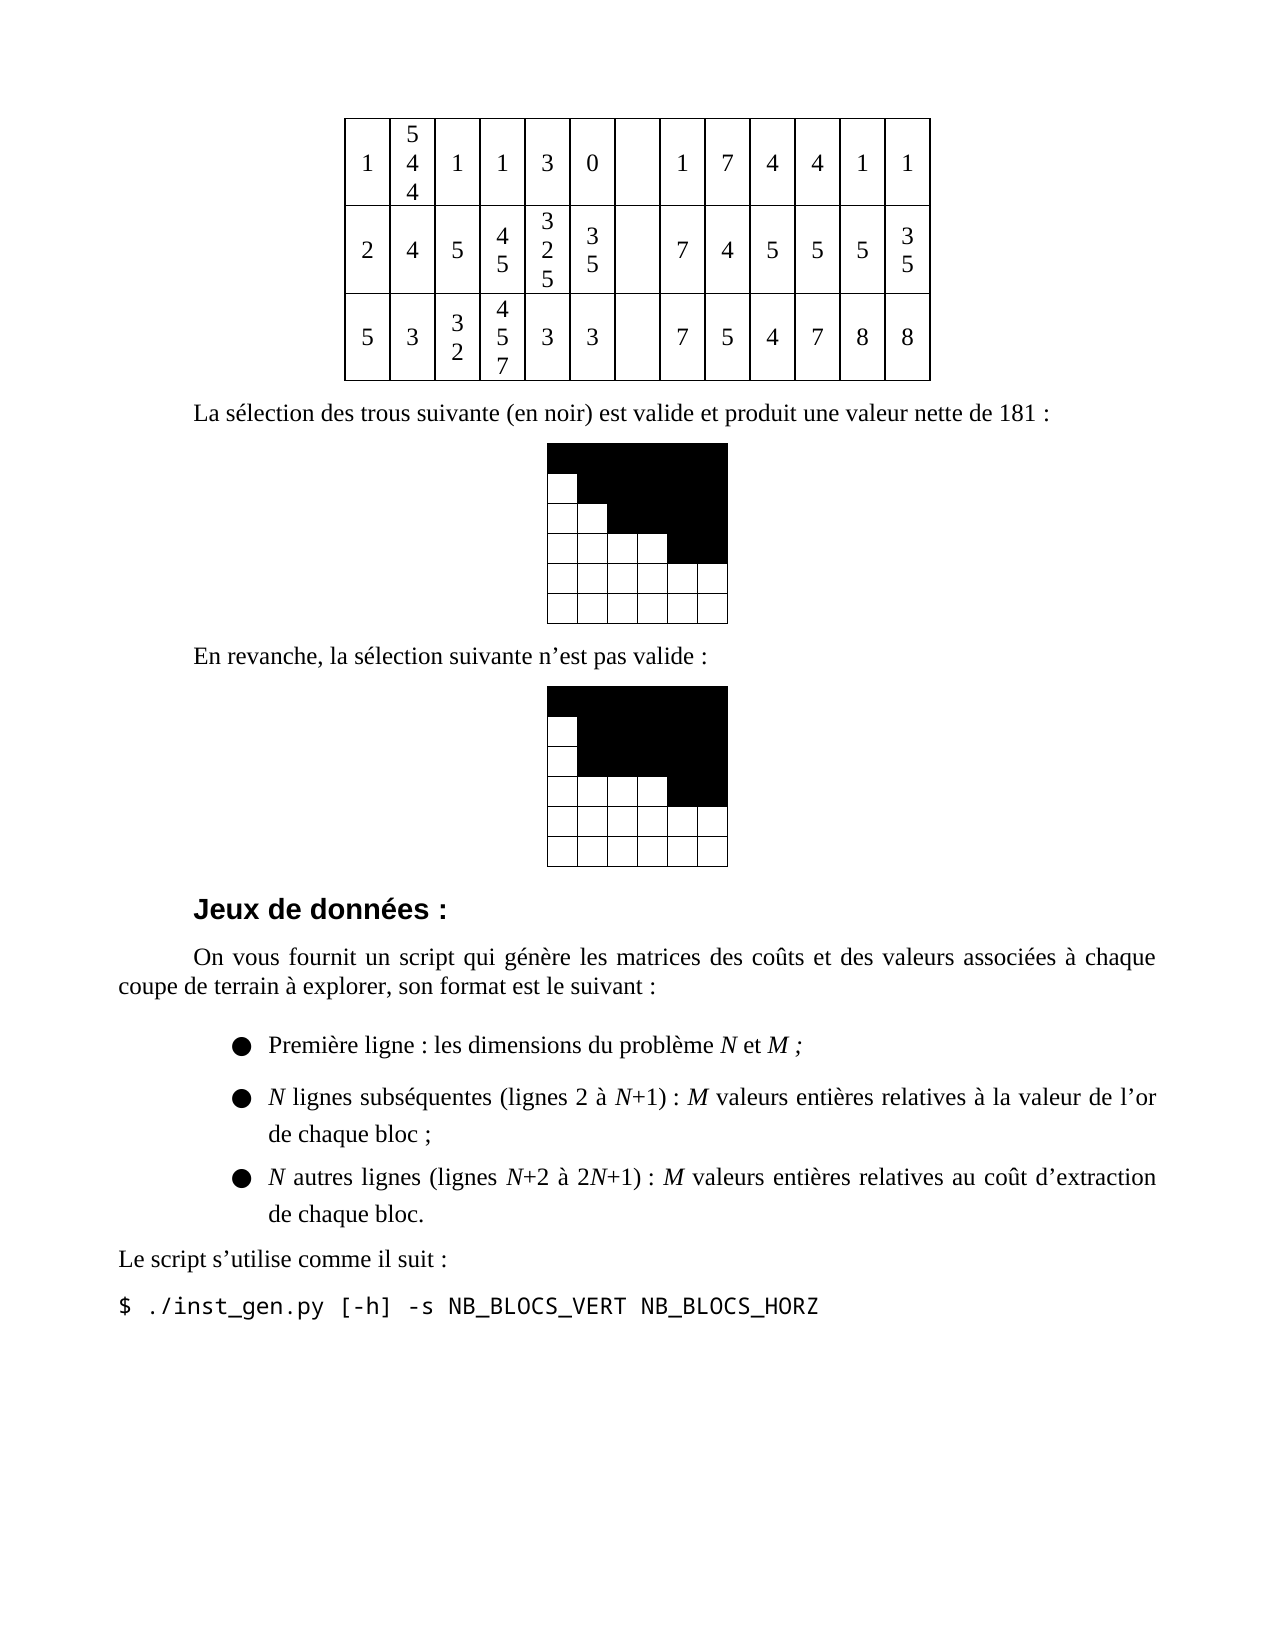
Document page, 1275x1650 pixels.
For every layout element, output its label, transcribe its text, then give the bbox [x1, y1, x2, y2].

table_cell [616, 294, 659, 380]
table_cell [608, 807, 637, 836]
table_cell 8 [841, 294, 884, 380]
table_cell [638, 594, 667, 623]
table_cell [668, 837, 697, 866]
table_cell [668, 474, 697, 503]
table_cell [698, 777, 727, 806]
table_cell [608, 534, 637, 563]
table_cell [616, 206, 659, 293]
table_cell [668, 594, 697, 623]
table_cell [668, 747, 697, 776]
table_cell 45 [481, 206, 524, 293]
text La sélection des trous suivante (en noir) est valide et produit une valeur nette de 181 : [118, 398, 1157, 426]
table_cell 3 [391, 294, 434, 380]
table_cell 2 [346, 206, 389, 293]
table_cell [698, 717, 727, 746]
table_cell [608, 717, 637, 746]
table_cell 1 [886, 119, 929, 205]
table_cell 7 [661, 206, 704, 293]
list N autres lignes (lignes N+2 à 2N+1) : M valeurs entières relatives au coût d’extraction de chaque bloc. [231, 1148, 1157, 1228]
table_header [608, 444, 637, 473]
table_cell 5 [706, 294, 749, 380]
table_cell [638, 534, 667, 563]
table_cell [616, 119, 659, 205]
table_cell [638, 807, 667, 836]
table_cell 1 [436, 119, 479, 205]
table_cell [608, 474, 637, 503]
table_header [608, 687, 637, 716]
table_cell [578, 747, 607, 776]
table_cell [668, 777, 697, 806]
table_cell [668, 807, 697, 836]
table_cell 5 [751, 206, 794, 293]
table_cell 1 [841, 119, 884, 205]
table_cell [578, 777, 607, 806]
table_header [548, 687, 577, 716]
table_cell 4 [751, 119, 794, 205]
table_cell 7 [661, 294, 704, 380]
table_cell [548, 777, 577, 806]
table_cell [548, 747, 577, 776]
table_cell 4 [751, 294, 794, 380]
text Le script s’utilise comme il suit : [118, 1244, 1157, 1273]
table_cell [638, 474, 667, 503]
table_cell [638, 777, 667, 806]
table_cell [578, 564, 607, 593]
table_cell [698, 594, 727, 623]
table_header [668, 444, 697, 473]
table_header [638, 444, 667, 473]
table_cell 1 [346, 119, 389, 205]
table_cell [638, 564, 667, 593]
table_cell 1 [661, 119, 704, 205]
table_cell 3 [526, 294, 569, 380]
table_cell 7 [706, 119, 749, 205]
list N lignes subséquentes (lignes 2 à N+1) : M valeurs entières relatives à la valeur de l’or de chaque bloc ; [231, 1068, 1157, 1148]
table_cell [668, 717, 697, 746]
table_cell [698, 747, 727, 776]
table_cell 35 [571, 206, 614, 293]
subtitle Jeux de données : [118, 892, 1157, 926]
table_cell 4 [796, 119, 839, 205]
table_cell [608, 594, 637, 623]
table_cell 5 [841, 206, 884, 293]
table_cell 32 [436, 294, 479, 380]
table_cell [548, 534, 577, 563]
table_cell 5 [436, 206, 479, 293]
table_cell [608, 777, 637, 806]
table_cell 8 [886, 294, 929, 380]
table_cell [608, 747, 637, 776]
table_cell [608, 504, 637, 533]
table_cell 0 [571, 119, 614, 205]
table_cell 7 [796, 294, 839, 380]
table_cell [578, 837, 607, 866]
table_cell [698, 504, 727, 533]
table_cell [638, 837, 667, 866]
table_cell 544 [391, 119, 434, 205]
table_cell [548, 474, 577, 503]
table_cell [578, 807, 607, 836]
table_header [698, 687, 727, 716]
table_cell [668, 504, 697, 533]
table_cell 1 [481, 119, 524, 205]
table_cell [578, 594, 607, 623]
table_cell [548, 717, 577, 746]
table_cell 325 [526, 206, 569, 293]
table_cell [548, 594, 577, 623]
table_cell [638, 717, 667, 746]
table_cell 4 [391, 206, 434, 293]
table_cell [578, 717, 607, 746]
text $ ./inst_gen.py [-h] -s NB_BLOCS_VERT NB_BLOCS_HORZ [118, 1290, 1157, 1321]
table_cell 3 [571, 294, 614, 380]
table_cell 5 [796, 206, 839, 293]
table_header [578, 444, 607, 473]
table_cell [548, 807, 577, 836]
table_cell [548, 504, 577, 533]
table_header [548, 444, 577, 473]
table_cell [578, 474, 607, 503]
table_cell 5 [346, 294, 389, 380]
table_header [668, 687, 697, 716]
table_header [578, 687, 607, 716]
table_cell [578, 504, 607, 533]
table_cell [698, 837, 727, 866]
table_cell [698, 564, 727, 593]
table_cell [608, 564, 637, 593]
table_cell [608, 837, 637, 866]
table_cell [548, 837, 577, 866]
table_cell [548, 564, 577, 593]
list Première ligne : les dimensions du problème N et M ; [231, 1017, 1157, 1068]
table_cell 3 [526, 119, 569, 205]
text On vous fournit un script qui génère les matrices des coûts et des valeurs associées à chaque coupe de terrain à explorer, son format est le suivant : [118, 942, 1157, 1000]
table_cell [698, 534, 727, 563]
table_cell [698, 807, 727, 836]
table_cell [668, 564, 697, 593]
table_cell [698, 474, 727, 503]
table_cell [668, 534, 697, 563]
table_cell 457 [481, 294, 524, 380]
table_cell 35 [886, 206, 929, 293]
table_cell [578, 534, 607, 563]
text En revanche, la sélection suivante n’est pas valide : [118, 641, 1157, 669]
table_cell 4 [706, 206, 749, 293]
table_cell [638, 747, 667, 776]
table_cell [638, 504, 667, 533]
table_header [638, 687, 667, 716]
table_header [698, 444, 727, 473]
